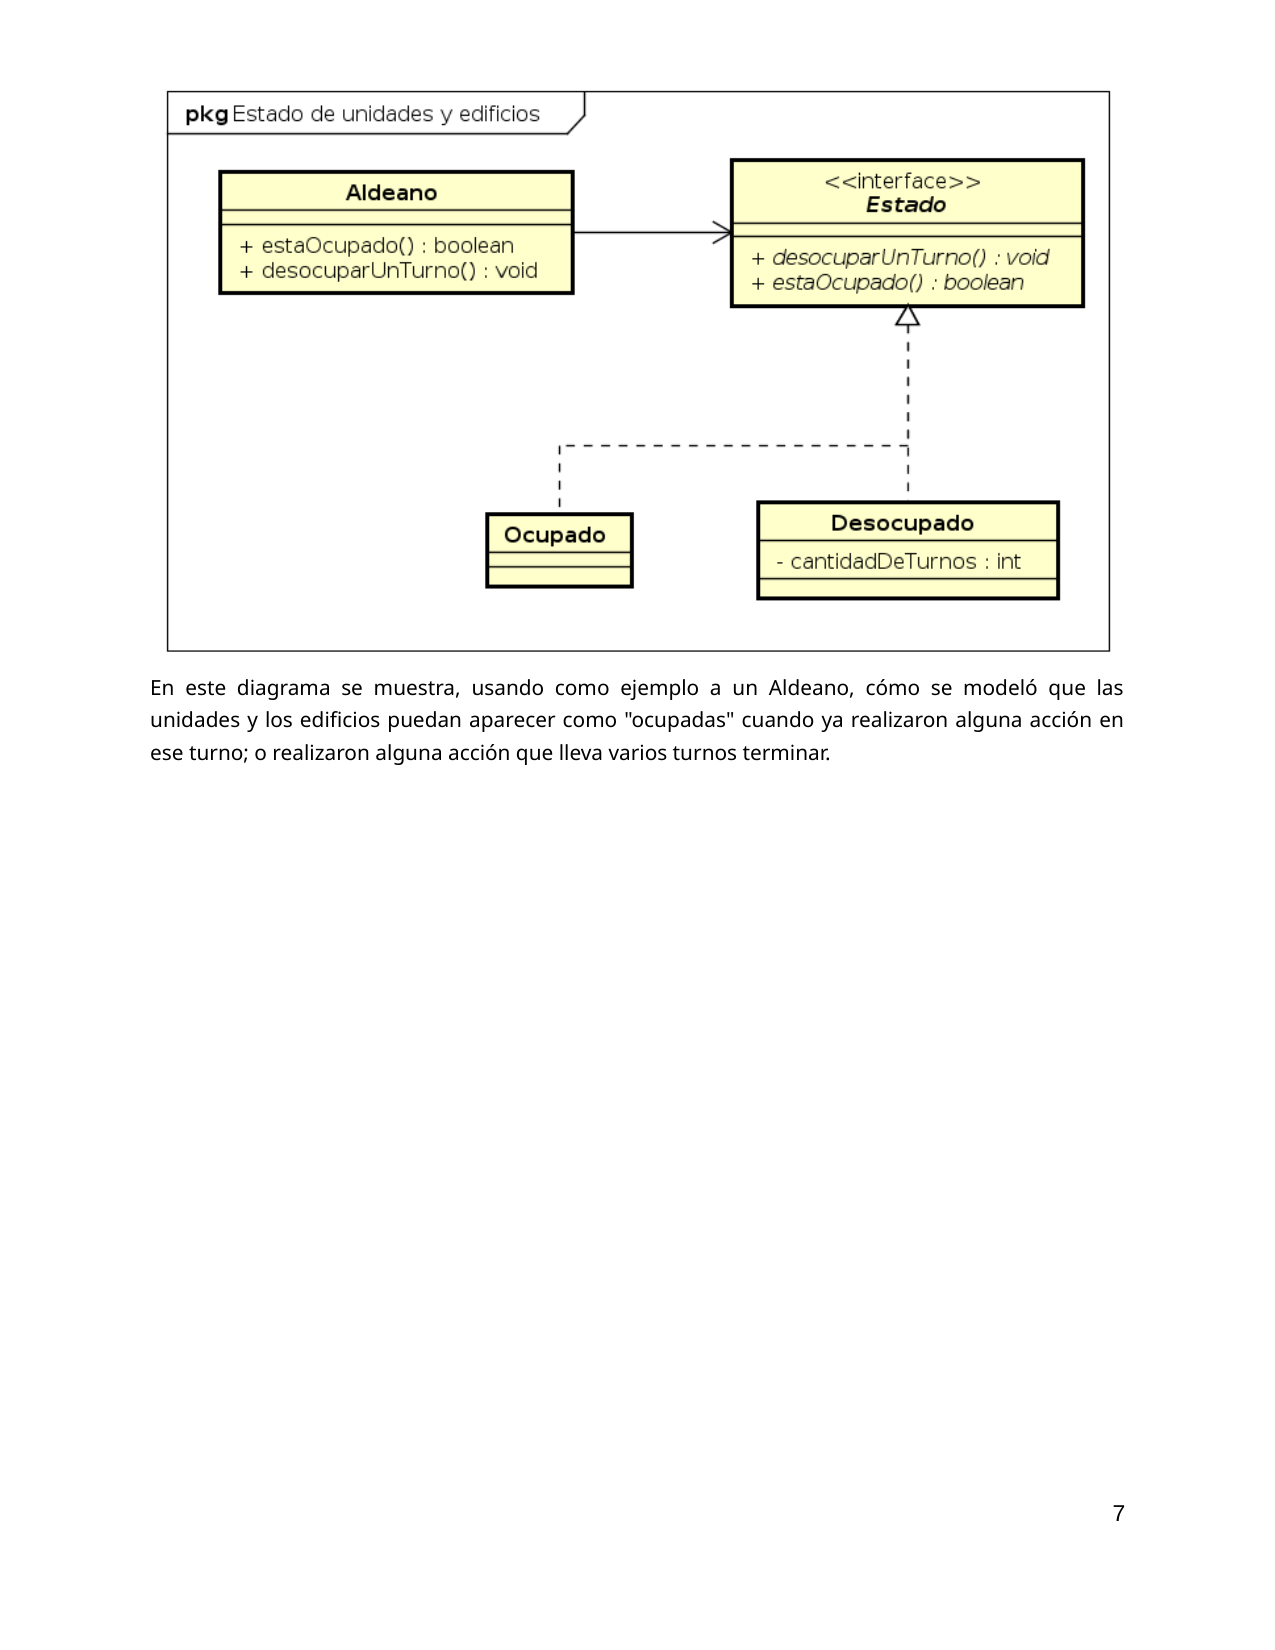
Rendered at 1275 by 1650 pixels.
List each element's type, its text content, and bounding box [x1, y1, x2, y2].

text En este diagrama se muestra, usando como ejemplo a un Aldeano, cómo se modeló que las unidades y los edificios puedan aparecer como "ocupadas" cuando ya realizaron alguna acción en ese turno; o realizaron alguna acción que lleva varios turnos terminar. [150, 673, 1125, 766]
